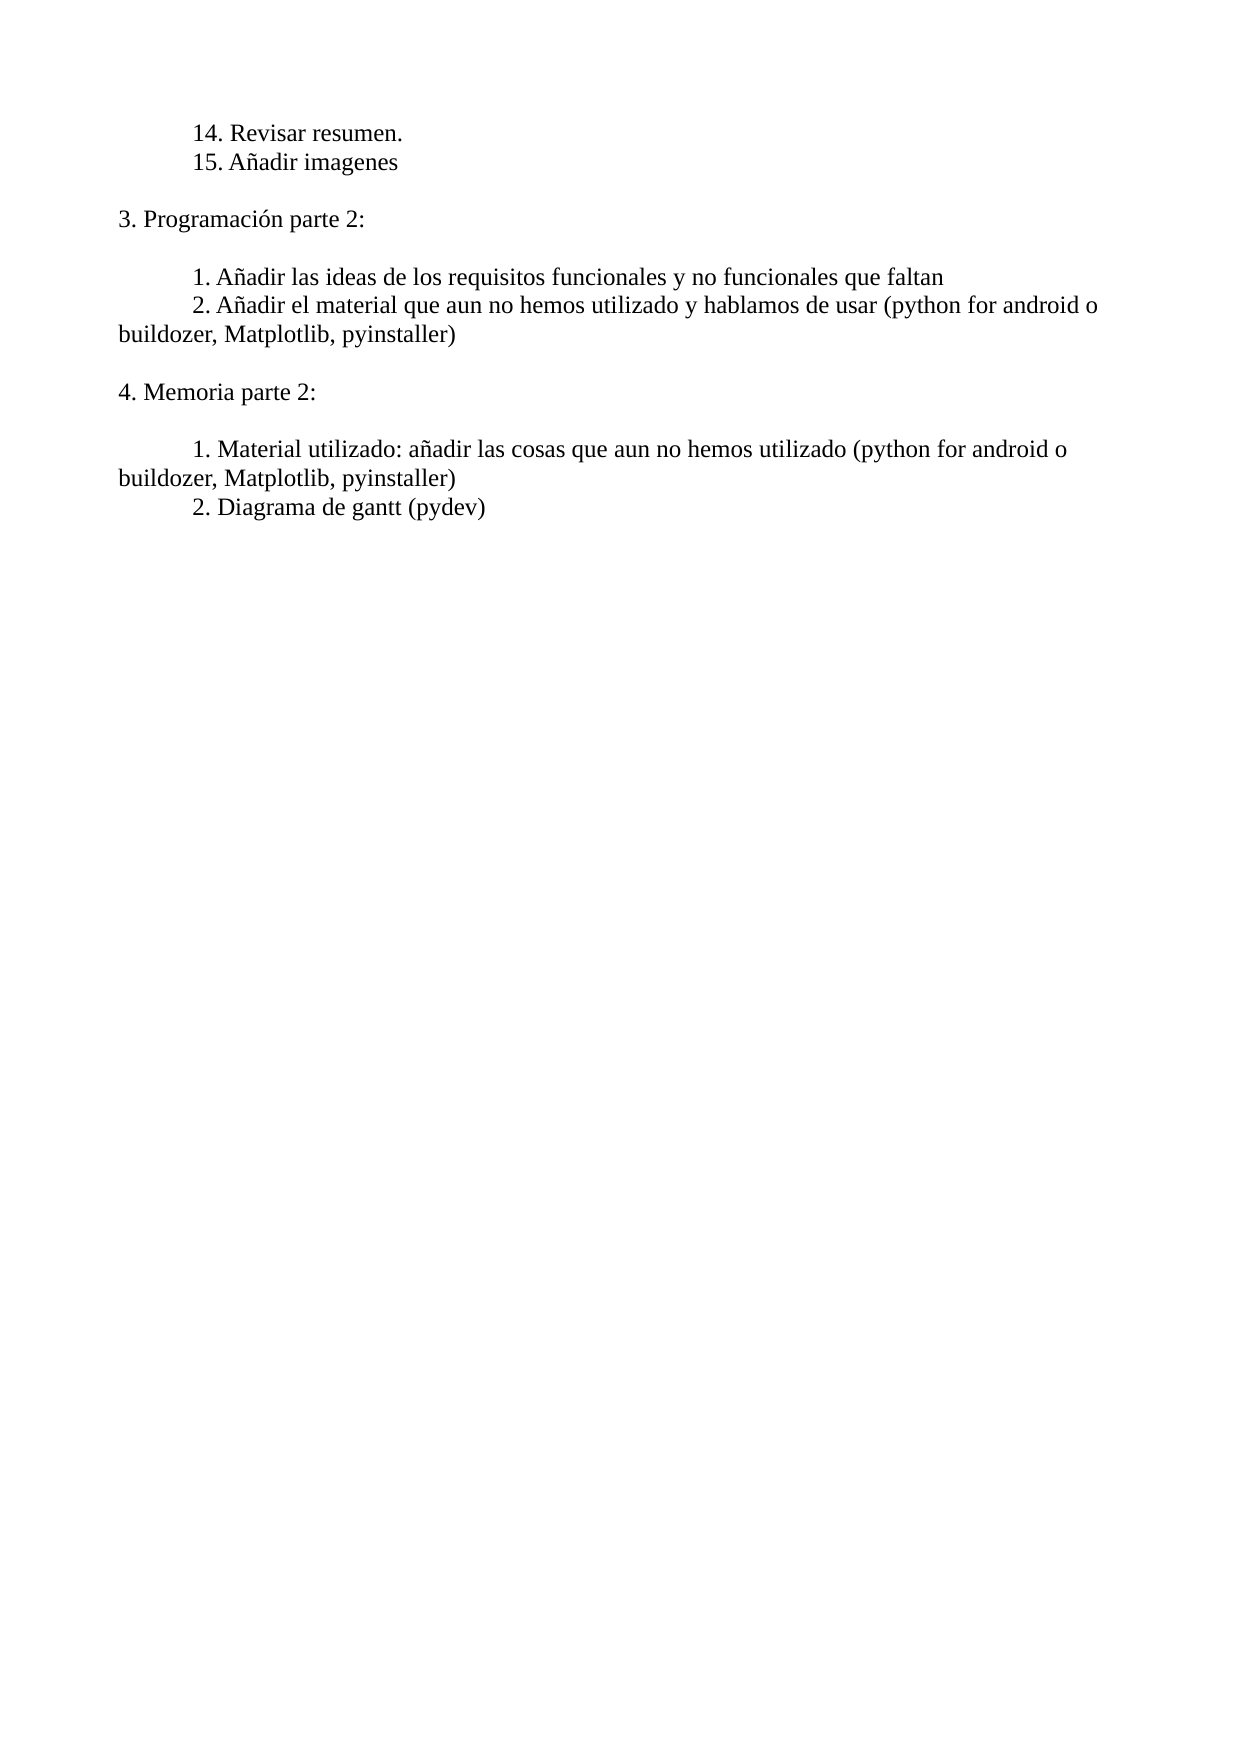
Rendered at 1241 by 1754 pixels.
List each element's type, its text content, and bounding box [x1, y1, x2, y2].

text 1. Añadir las ideas de los requisitos funcionales y no funcionales que faltan [118, 262, 1122, 291]
text 15. Añadir imagenes [118, 147, 1122, 176]
text 1. Material utilizado: añadir las cosas que aun no hemos utilizado (python for android o buildozer, Matplotlib, pyinstaller) [118, 434, 1122, 492]
text 14. Revisar resumen. [118, 118, 1122, 147]
text 2. Diagrama de gantt (pydev) [118, 492, 1122, 521]
text 2. Añadir el material que aun no hemos utilizado y hablamos de usar (python for android o buildozer, Matplotlib, pyinstaller) [118, 291, 1122, 348]
text 4. Memoria parte 2: [118, 377, 1122, 406]
text 3. Programación parte 2: [118, 204, 1122, 233]
